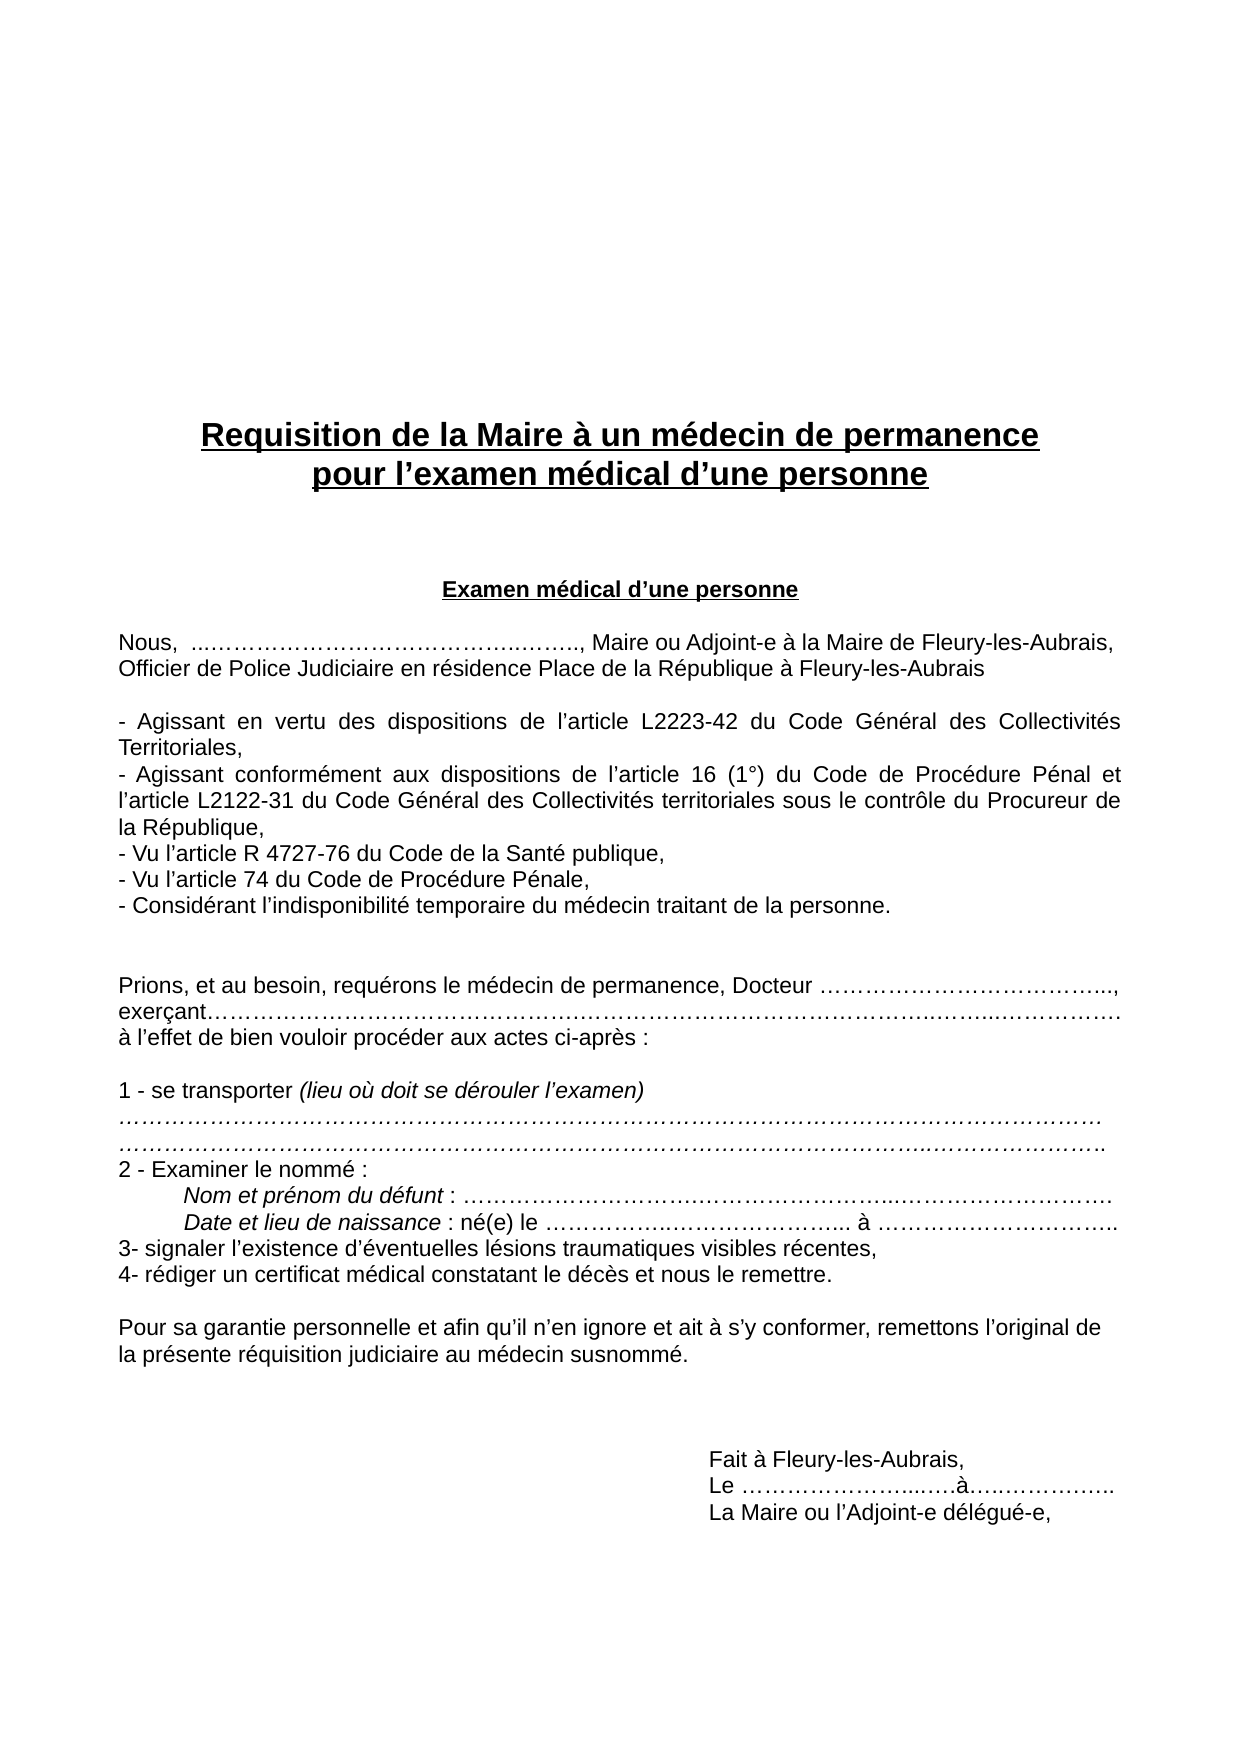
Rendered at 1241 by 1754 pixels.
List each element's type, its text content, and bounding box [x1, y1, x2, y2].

text La Maire ou l’Adjoint-e délégué-e, [591, 1499, 1122, 1525]
text 1 - se transporter (lieu où doit se dérouler l’examen)………………………………………………………………………………………………………………………………………………………………………………………………………………..………………….. [118, 1077, 1122, 1156]
text Examen médical d’une personne [118, 576, 1122, 603]
text Nom et prénom du défunt : ………………………….……………………...………………………. [183, 1182, 1122, 1209]
text Nous, ...…………………………………..…….., Maire ou Adjoint-e à la Maire de Fleury-les-Aubrais, Officier de Police Judiciaire en résidence Place de la République à Fleury-les-Aubrais [118, 629, 1122, 682]
text - Agissant conformément aux dispositions de l’article 16 (1°) du Code de Procédure Pénal et l’article L2122-31 du Code Général des Collectivités territoriales sous le contrôle du Procureur de la République, [118, 761, 1122, 840]
text - Vu l’article 74 du Code de Procédure Pénale, [118, 866, 1122, 892]
text Requisition de la Maire à un médecin de permanence [118, 416, 1122, 454]
text 3- signaler l’existence d’éventuelles lésions traumatiques visibles récentes, [118, 1235, 1122, 1261]
text Prions, et au besoin, requérons le médecin de permanence, Docteur ………………………………..., exerçant………………………………………….………………………………………..……...……………. à l’effet de bien vouloir procéder aux actes ci-après : [118, 972, 1122, 1051]
text Date et lieu de naissance : né(e) le ……………..…………………... à ………………………….. [118, 1209, 1122, 1235]
text Fait à Fleury-les-Aubrais, [591, 1446, 1122, 1472]
text Pour sa garantie personnelle et afin qu’il n’en ignore et ait à s’y conformer, remettons l’original de la présente réquisition judiciaire au médecin susnommé. [118, 1314, 1122, 1367]
text Le …………………....….à…..……….….. [591, 1472, 1122, 1499]
text pour l’examen médical d’une personne [118, 454, 1122, 492]
text 4- rédiger un certificat médical constatant le décès et nous le remettre. [118, 1261, 1122, 1288]
text - Vu l’article R 4727-76 du Code de la Santé publique, [118, 840, 1122, 866]
text - Considérant l’indisponibilité temporaire du médecin traitant de la personne. [118, 892, 1122, 919]
text - Agissant en vertu des dispositions de l’article L2223-42 du Code Général des Collectivités Territoriales, [118, 708, 1122, 761]
text 2 - Examiner le nommé : [118, 1156, 1122, 1182]
